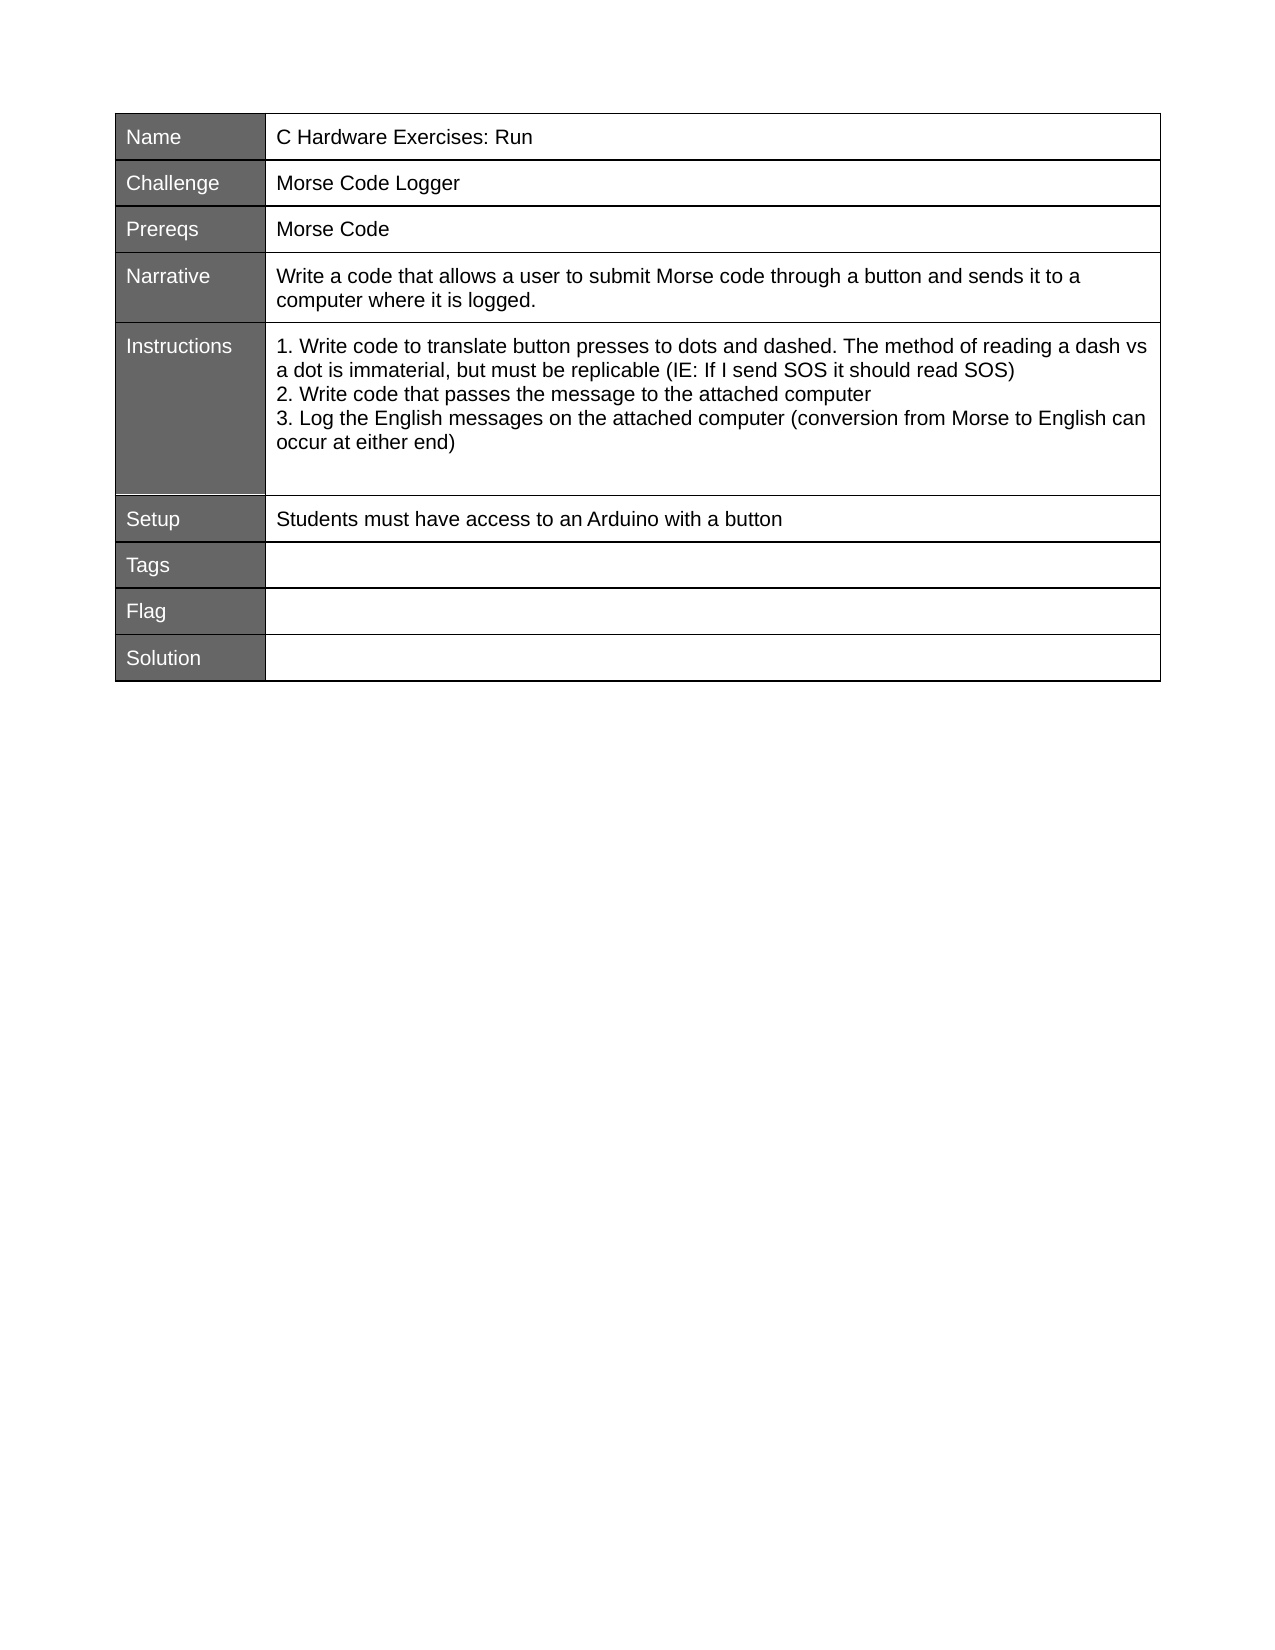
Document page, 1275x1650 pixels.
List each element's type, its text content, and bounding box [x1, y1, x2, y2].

table_cell [266, 543, 1160, 587]
table_cell Students must have access to an Arduino with a button [266, 496, 1160, 541]
table_cell Prereqs [116, 207, 265, 252]
table_cell Solution [116, 635, 265, 680]
table_cell Challenge [116, 161, 265, 205]
table_cell Morse Code [266, 207, 1160, 252]
table_cell Write a code that allows a user to submit Morse code through a button and sends it to a computer where it is logged. [266, 253, 1160, 322]
table_cell Flag [116, 589, 265, 634]
table_cell Morse Code Logger [266, 161, 1160, 205]
table_cell [266, 635, 1160, 680]
table_cell Instructions [116, 323, 265, 494]
table_cell Tags [116, 543, 265, 587]
table_cell Setup [116, 496, 265, 541]
table_cell [266, 589, 1160, 634]
table_cell 1. Write code to translate button presses to dots and dashed. The method of reading a dash vs a dot is immaterial, but must be replicable (IE: If I send SOS it should read SOS) 2. Write code that passes the message to the attached computer 3. Log the English messages on the attached computer (conversion from Morse to English can occur at either end) [266, 323, 1160, 494]
table_header C Hardware Exercises: Run [266, 114, 1160, 159]
table_header Name [116, 114, 265, 159]
table_cell Narrative [116, 253, 265, 322]
